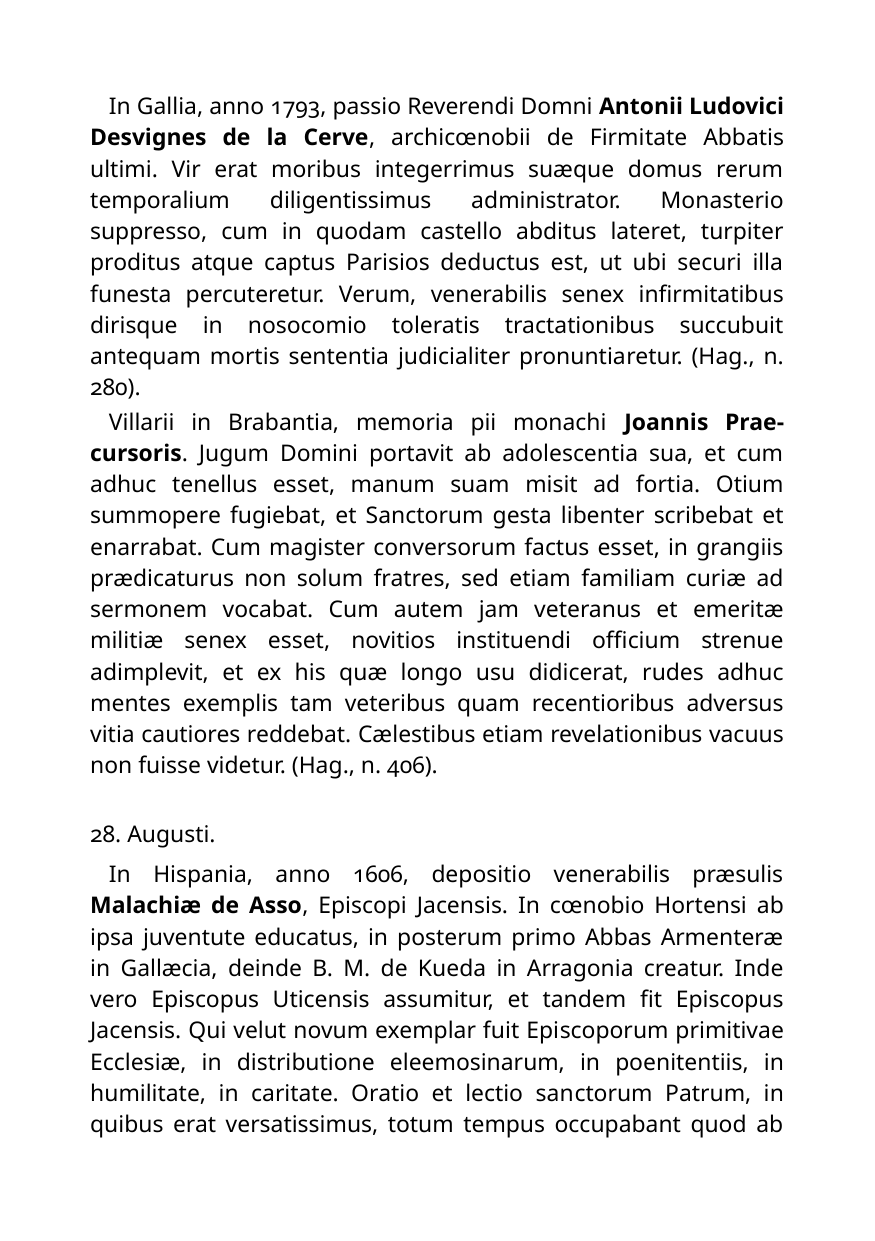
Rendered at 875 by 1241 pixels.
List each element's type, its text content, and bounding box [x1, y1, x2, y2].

text In Gallia, anno 1793, passio Reverendi Domni Antonii Ludovici Desvignes de la Cerve, archicœnobii de Firmi­tate Abbatis ultimi. Vir erat moribus integerrimus suæque domus rerum temporalium diligentissimus administrator. Monasterio suppresso, cum in quodam castello abditus lateret, turpiter proditus atque captus Parisios deductus est, ut ubi securi illa funesta percuteretur. Verum, venerabilis senex infirmitatibus dirisque in nosocomio toleratis tractationibus succubuit antequam mortis sententia judicialiter pronuntia­retur. (Hag., n. 280). [90, 90, 784, 402]
text In Hispania, anno 1606, depositio venerabilis præsulis Malachiæ de Asso, Episcopi Jacensis. In cœnobio Hortensi ab ipsa juventute educatus, in posterum primo Abbas Armenteræ in Gallæcia, deinde B. M. de Kueda in Arragonia creatur. Inde vero Episcopus Uticensis assumitur, et tandem fit Episcopus Jacensis. Qui velut novum exemplar fuit Epi­scoporum primitivae Ecclesiæ, in distributione eleemosinarum, in poenitentiis, in humilitate, in caritate. Oratio et lectio san­ctorum Patrum, in quibus erat versatissimus, totum tempus occupabant quod ab [90, 858, 784, 1139]
text 28. Augusti. [90, 818, 784, 849]
text Villarii in Brabantia, memoria pii monachi Joannis Prae­cursoris. Jugum Domini portavit ab adolescentia sua, et cum adhuc tenellus esset, manum suam misit ad fortia. Otium summopere fugiebat, et Sanctorum gesta libenter scribebat et enarrabat. Cum magister conversorum factus esset, in grangiis prædicaturus non solum fratres, sed etiam familiam curiæ ad sermonem vocabat. Cum autem jam veteranus et emeritæ militiæ senex esset, novitios instituendi officium strenue adimplevit, et ex his quæ longo usu didicerat, rudes adhuc mentes exemplis tam veteribus quam recentioribus adversus vitia cautiores reddebat. Cælestibus etiam revelationibus vacuus non fuisse videtur. (Hag., n. 406). [90, 406, 784, 781]
